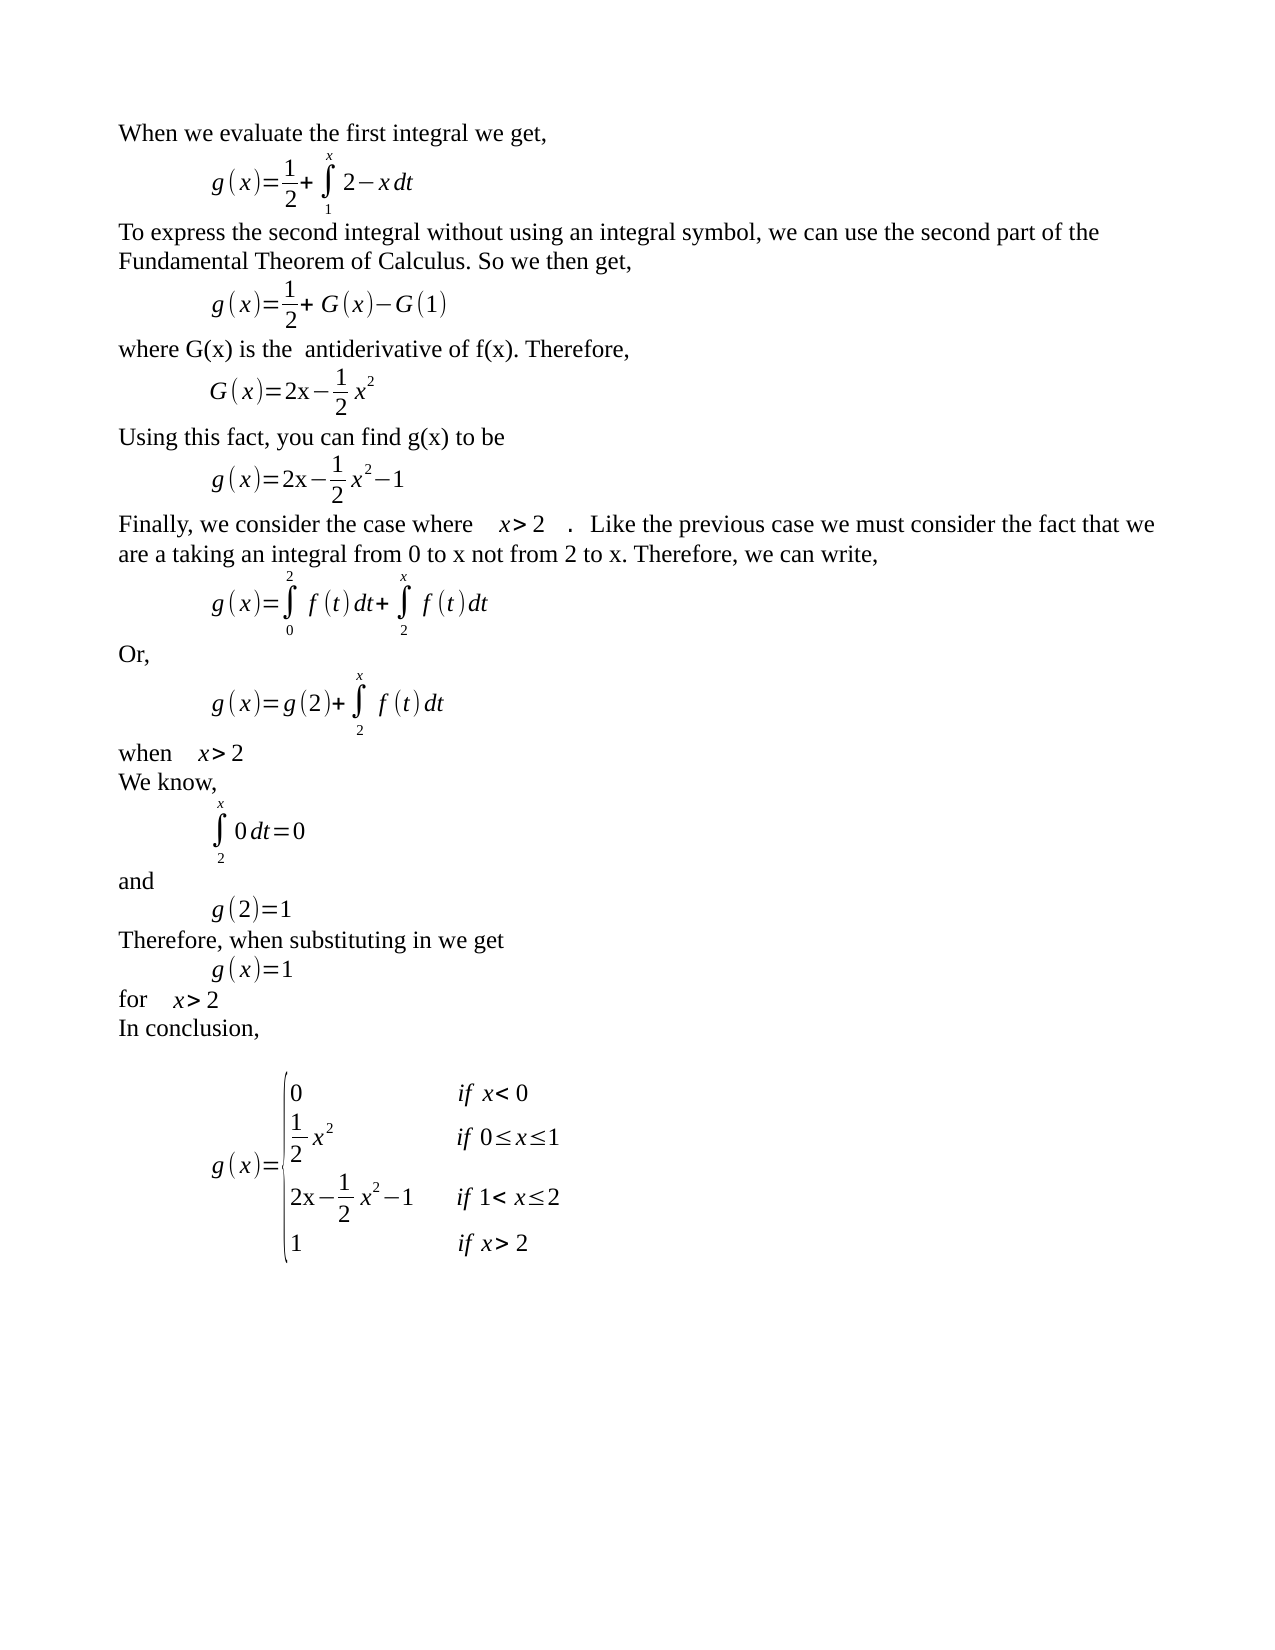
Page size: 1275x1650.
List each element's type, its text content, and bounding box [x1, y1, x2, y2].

text Using this fact, you can find g(x) to be [118, 422, 1157, 450]
text for [118, 984, 1157, 1013]
text Or, [118, 639, 1157, 667]
text Therefore, when substituting in we get [118, 925, 1157, 954]
text and [118, 866, 1157, 895]
text When we evaluate the first integral we get, [118, 118, 1157, 147]
text where G(x) is the antiderivative of f(x). Therefore, [118, 334, 1157, 363]
text when [118, 738, 1157, 767]
text To express the second integral without using an integral symbol, we can use the second part of the Fundamental Theorem of Calculus. So we then get, [118, 217, 1157, 275]
text Finally, we consider the case where . Like the previous case we must consider the fact that we are a taking an integral from 0 to x not from 2 to x. Therefore, we can write, [118, 509, 1157, 568]
text In conclusion, [118, 1013, 1157, 1042]
text We know, [118, 767, 1157, 796]
